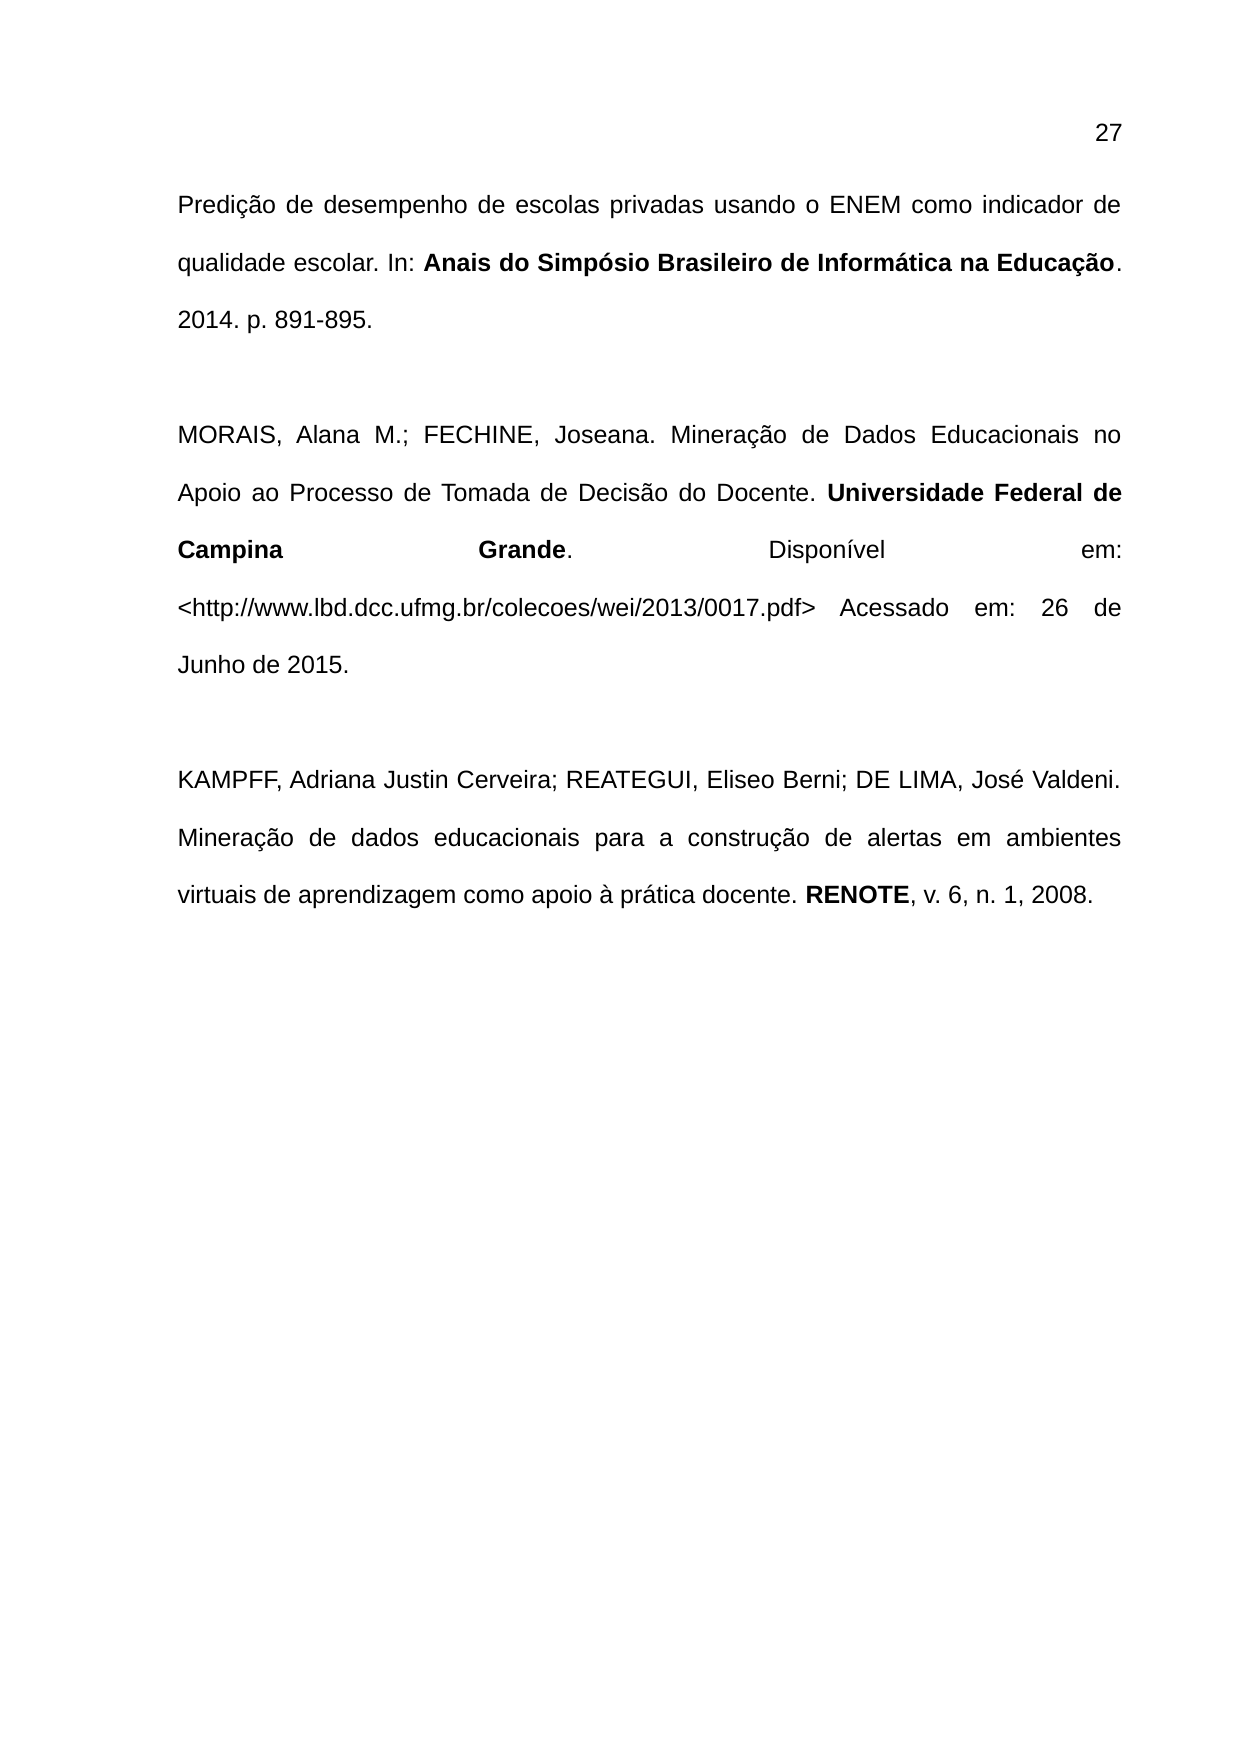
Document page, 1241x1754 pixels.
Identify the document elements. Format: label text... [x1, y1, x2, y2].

text MORAIS, Alana M.; FECHINE, Joseana. Mineração de Dados Educacionais no Apoio ao Processo de Tomada de Decisão do Docente. Universidade Federal de Campina Grande. Disponível em: <http://www.lbd.dcc.ufmg.br/colecoes/wei/2013/0017.pdf> Acessado em: 26 de Junho de 2015. [177, 420, 1122, 679]
text Predição de desempenho de escolas privadas usando o ENEM como indicador de qualidade escolar. In: Anais do Simpósio Brasileiro de Informática na Educação. 2014. p. 891-895. [177, 190, 1122, 334]
text KAMPFF, Adriana Justin Cerveira; REATEGUI, Eliseo Berni; DE LIMA, José Valdeni. Mineração de dados educacionais para a construção de alertas em ambientes virtuais de aprendizagem como apoio à prática docente. RENOTE, v. 6, n. 1, 2008. [177, 765, 1122, 909]
